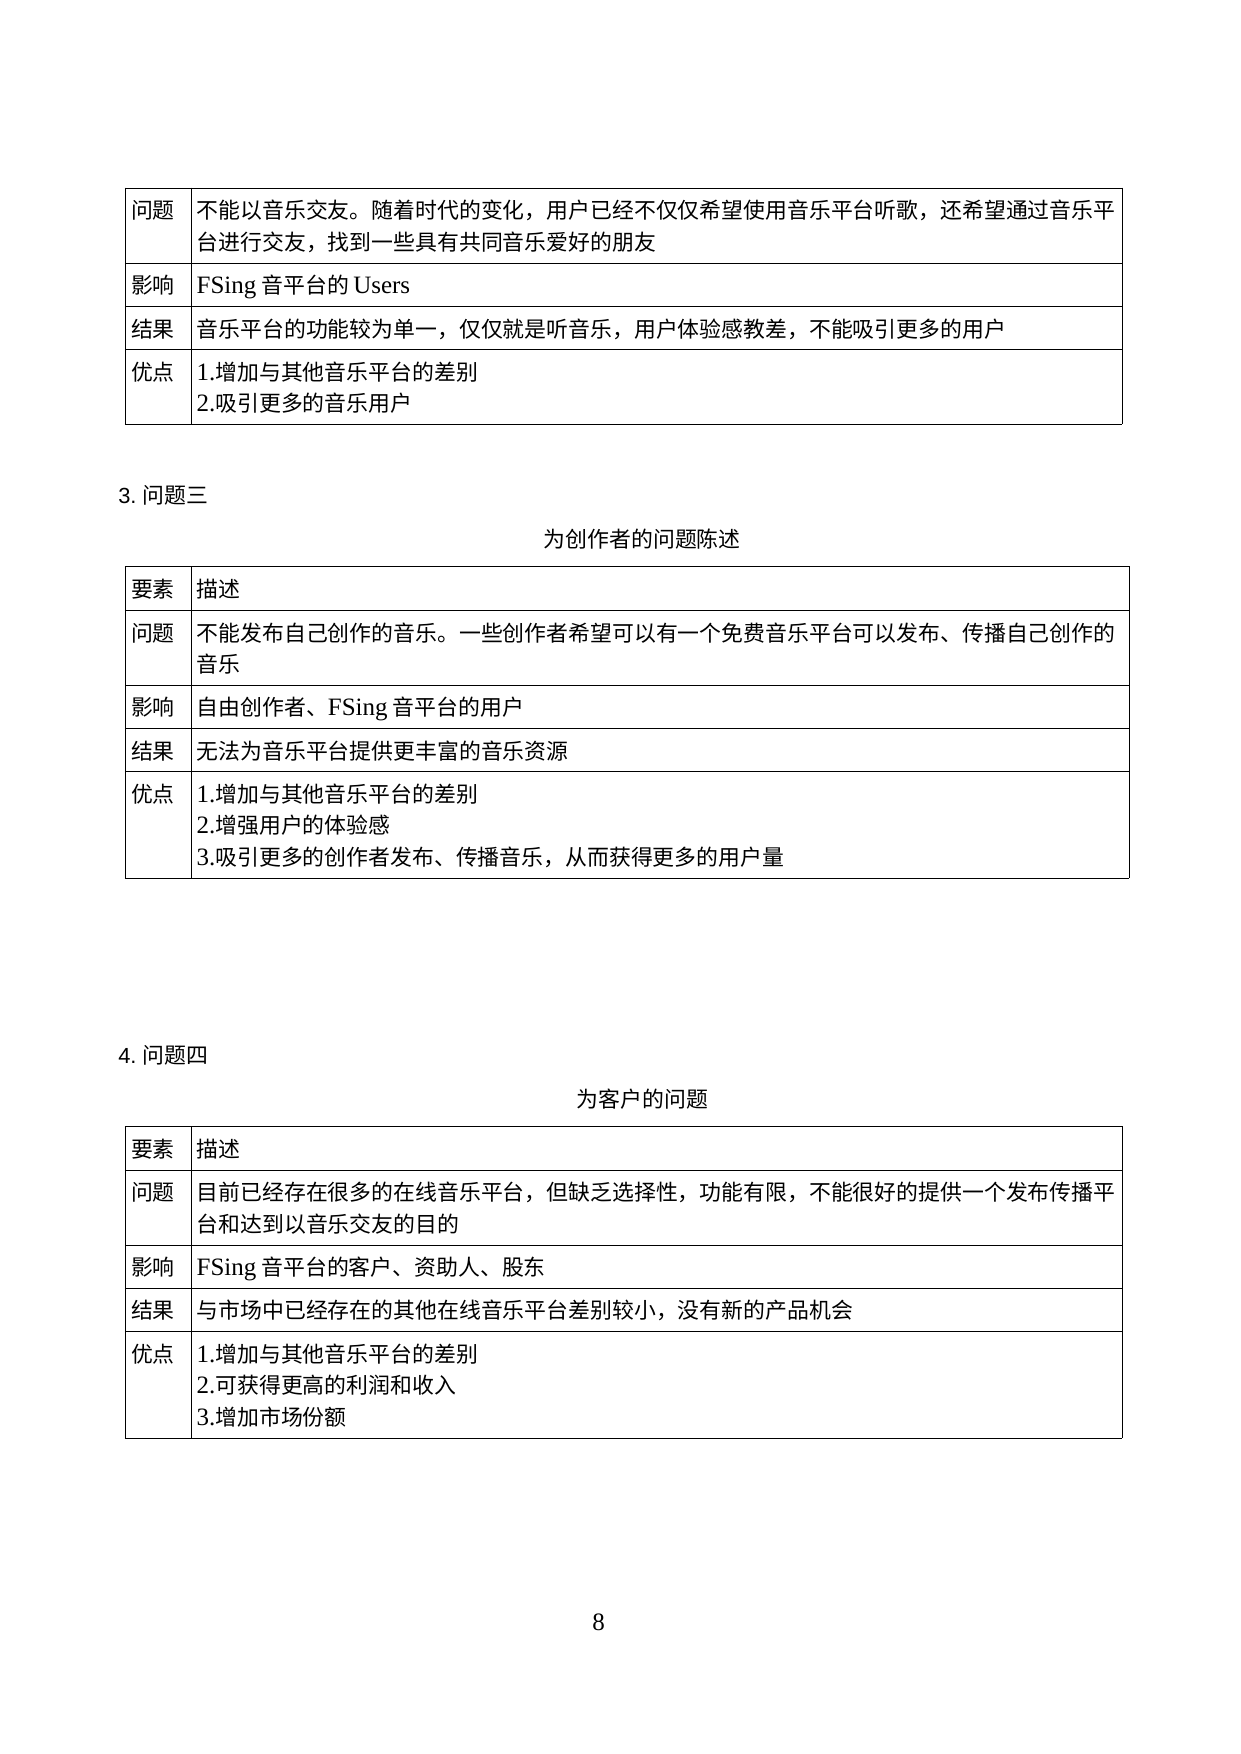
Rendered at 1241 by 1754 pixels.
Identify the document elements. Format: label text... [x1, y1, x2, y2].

table_cell 问题 [126, 1171, 191, 1244]
table_cell 自由创作者、FSing音平台的用户 [192, 686, 1129, 728]
table_cell 优点 [126, 1332, 191, 1437]
table_cell 问题 [126, 189, 191, 262]
table_cell 1.增加与其他音乐平台的差别 2.可获得更高的利润和收入 3.增加市场份额 [192, 1332, 1122, 1437]
table_cell 无法为音乐平台提供更丰富的音乐资源 [192, 729, 1129, 771]
table_cell 1.增加与其他音乐平台的差别 2.吸引更多的音乐用户 [192, 350, 1122, 424]
table_header 描述 [192, 567, 1129, 610]
table_cell 1.增加与其他音乐平台的差别 2.增强用户的体验感 3.吸引更多的创作者发布、传播音乐，从而获得更多的用户量 [192, 772, 1129, 878]
table_cell 影响 [126, 686, 191, 728]
table_cell FSing音平台的客户、资助人、股东 [192, 1246, 1122, 1288]
table_cell 不能发布自己创作的音乐。一些创作者希望可以有一个免费音乐平台可以发布、传播自己创作的音乐 [192, 611, 1129, 684]
table_cell 问题 [126, 611, 191, 684]
table_cell 影响 [126, 264, 191, 306]
table_cell 影响 [126, 1246, 191, 1288]
text 为客户的问题 [118, 1082, 1122, 1114]
table_cell 不能以音乐交友。随着时代的变化，用户已经不仅仅希望使用音乐平台听歌，还希望通过音乐平台进行交友，找到一些具有共同音乐爱好的朋友 [192, 189, 1122, 262]
table_cell 结果 [126, 729, 191, 771]
table_header 要素 [126, 1127, 191, 1169]
table_cell FSing音平台的Users [192, 264, 1122, 306]
table_header 要素 [126, 567, 191, 610]
table_cell 与市场中已经存在的其他在线音乐平台差别较小，没有新的产品机会 [192, 1289, 1122, 1331]
subtitle 问题四 [118, 1038, 1122, 1069]
table_cell 优点 [126, 772, 191, 878]
table_header 描述 [192, 1127, 1122, 1169]
table_cell 音乐平台的功能较为单一，仅仅就是听音乐，用户体验感教差，不能吸引更多的用户 [192, 307, 1122, 349]
table_cell 目前已经存在很多的在线音乐平台，但缺乏选择性，功能有限，不能很好的提供一个发布传播平台和达到以音乐交友的目的 [192, 1171, 1122, 1244]
table_cell 结果 [126, 307, 191, 349]
subtitle 问题三 [118, 478, 1122, 509]
text 为创作者的问题陈述 [118, 522, 1122, 554]
table_cell 优点 [126, 350, 191, 424]
table_cell 结果 [126, 1289, 191, 1331]
